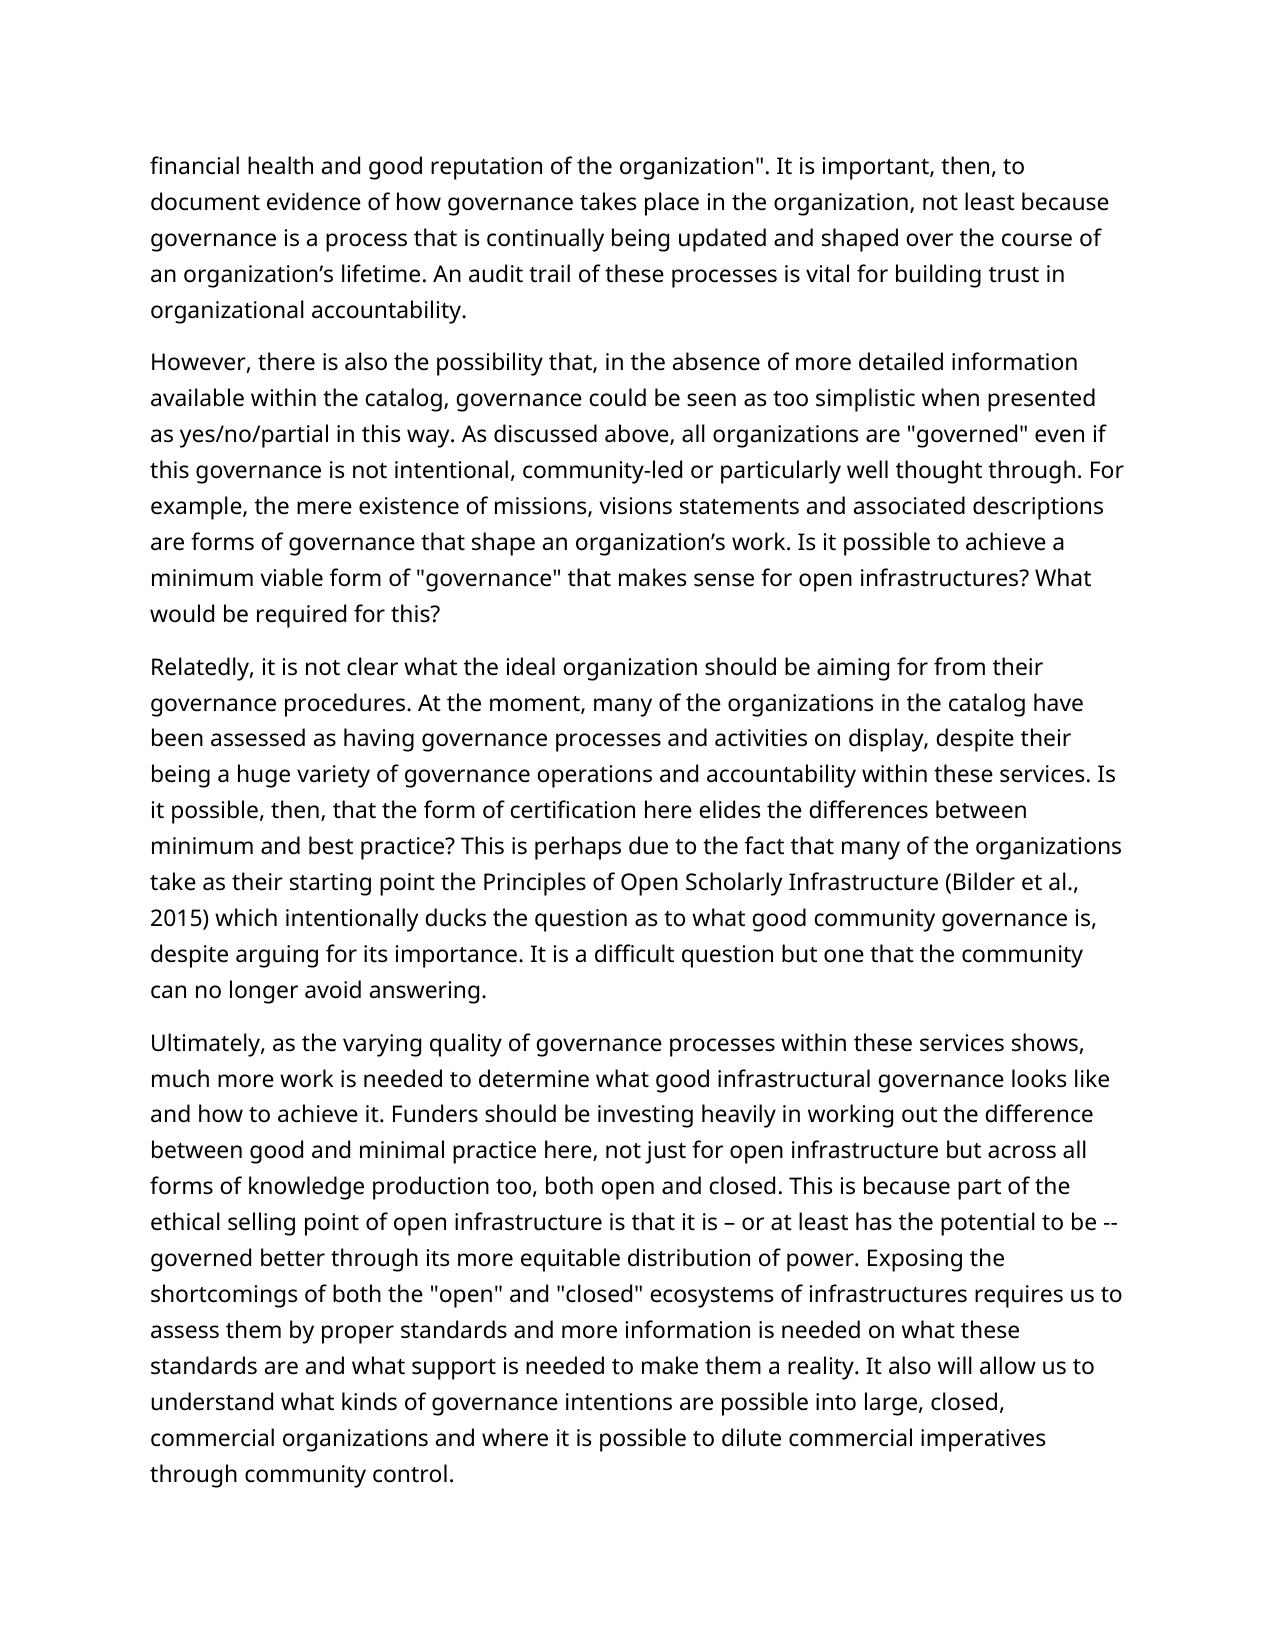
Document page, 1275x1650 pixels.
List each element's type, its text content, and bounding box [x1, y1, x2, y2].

text Relatedly, it is not clear what the ideal organization should be aiming for from their governance procedures. At the moment, many of the organizations in the catalog have been assessed as having governance processes and activities on display, despite their being a huge variety of governance operations and accountability within these services. Is it possible, then, that the form of certification here elides the differences between minimum and best practice? This is perhaps due to the fact that many of the organizations take as their starting point the Principles of Open Scholarly Infrastructure (Bilder et al., 2015) which intentionally ducks the question as to what good community governance is, despite arguing for its importance. It is a difficult question but one that the community can no longer avoid answering. [150, 651, 1125, 1005]
text However, there is also the possibility that, in the absence of more detailed information available within the catalog, governance could be seen as too simplistic when presented as yes/no/partial in this way. As discussed above, all organizations are "governed" even if this governance is not intentional, community-led or particularly well thought through. For example, the mere existence of missions, visions statements and associated descriptions are forms of governance that shape an organization’s work. Is it possible to achieve a minimum viable form of "governance" that makes sense for open infrastructures? What would be required for this? [150, 346, 1125, 629]
text financial health and good reputation of the organization". It is important, then, to document evidence of how governance takes place in the organization, not least because governance is a process that is continually being updated and shaped over the course of an organization’s lifetime. An audit trail of these processes is vital for building trust in organizational accountability. [150, 150, 1125, 325]
text Ultimately, as the varying quality of governance processes within these services shows, much more work is needed to determine what good infrastructural governance looks like and how to achieve it. Funders should be investing heavily in working out the difference between good and minimal practice here, not just for open infrastructure but across all forms of knowledge production too, both open and closed. This is because part of the ethical selling point of open infrastructure is that it is – or at least has the potential to be -- governed better through its more equitable distribution of power. Exposing the shortcomings of both the "open" and "closed" ecosystems of infrastructures requires us to assess them by proper standards and more information is needed on what these standards are and what support is needed to make them a reality. It also will allow us to understand what kinds of governance intentions are possible into large, closed, commercial organizations and where it is possible to dilute commercial imperatives through community control. [150, 1027, 1125, 1489]
